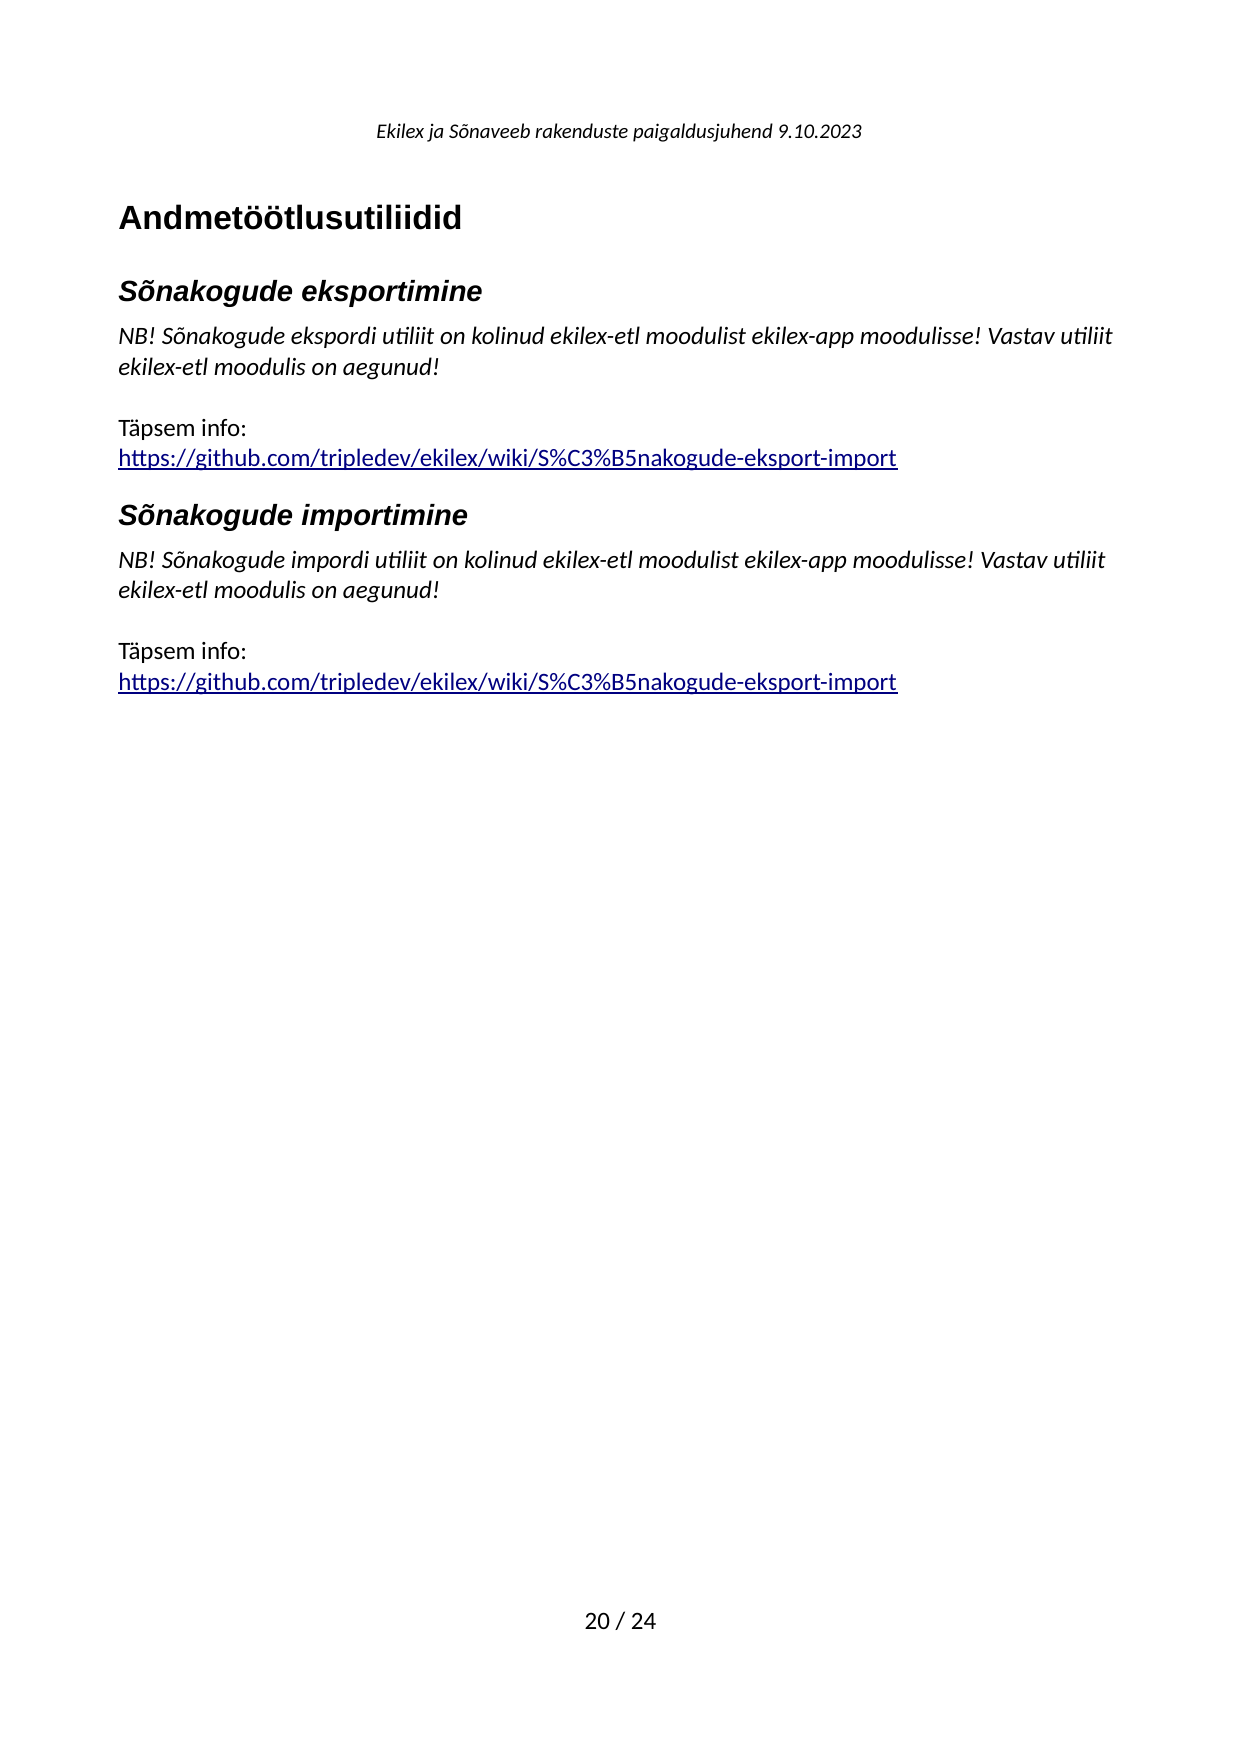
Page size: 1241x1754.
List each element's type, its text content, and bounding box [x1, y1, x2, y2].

text NB! Sõnakogude ekspordi utiliit on kolinud ekilex-etl moodulist ekilex-app moodulisse! Vastav utiliit ekilex-etl moodulis on aegunud! [118, 320, 1122, 381]
text NB! Sõnakogude impordi utiliit on kolinud ekilex-etl moodulist ekilex-app moodulisse! Vastav utiliit ekilex-etl moodulis on aegunud! [118, 544, 1122, 605]
subtitle Sõnakogude importimine [118, 498, 1122, 531]
text Täpsem info: [118, 412, 1122, 442]
subtitle Andmetöötlusutiliidid [118, 198, 1122, 237]
text https://github.com/tripledev/ekilex/wiki/S%C3%B5nakogude-eksport-import [118, 442, 1122, 473]
subtitle Sõnakogude eksportimine [118, 274, 1122, 308]
text Täpsem info: [118, 635, 1122, 666]
text https://github.com/tripledev/ekilex/wiki/S%C3%B5nakogude-eksport-import [118, 666, 1122, 696]
